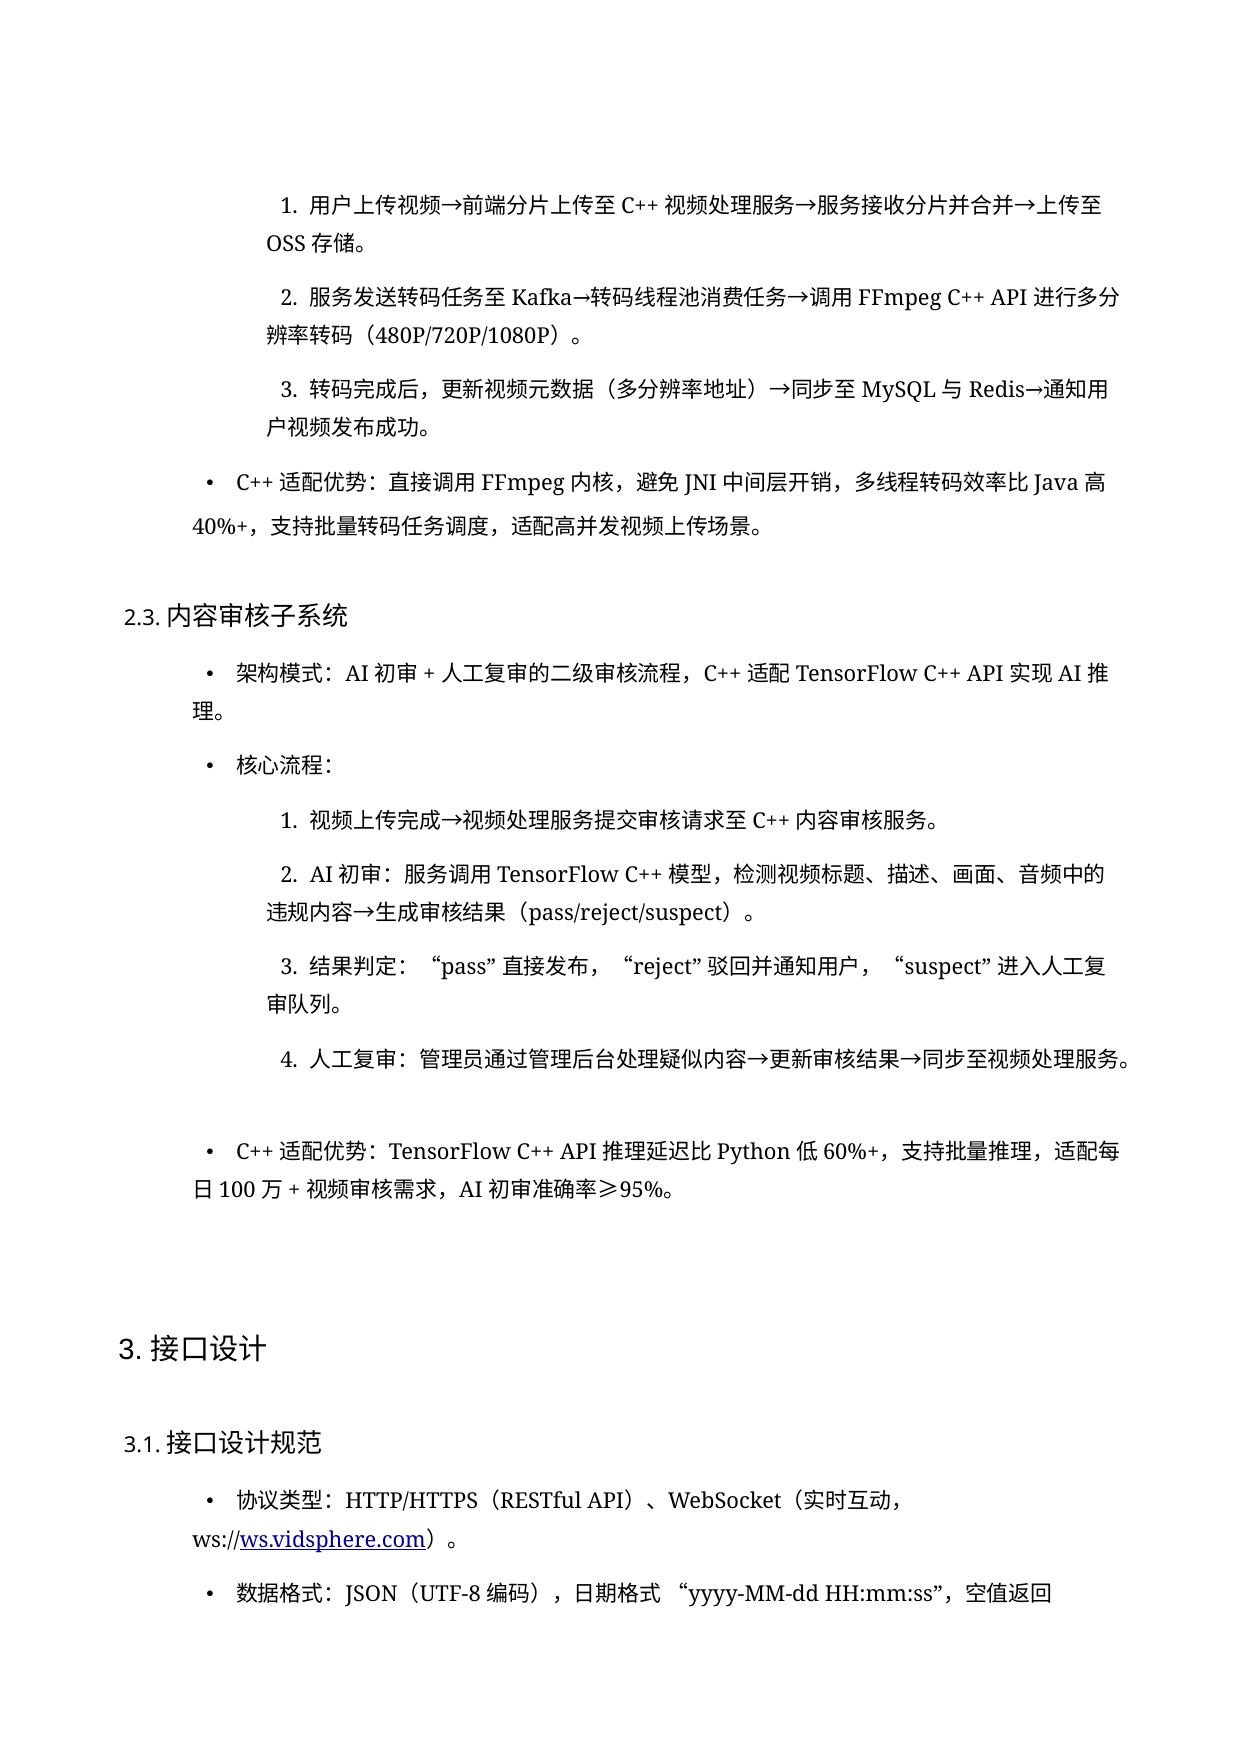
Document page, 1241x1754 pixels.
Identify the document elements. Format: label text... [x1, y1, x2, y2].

list 数据格式：JSON（UTF-8 编码），日期格式 “yyyy-MM-dd HH:mm:ss”，空值返回 [162, 1576, 1122, 1608]
list 视频上传完成→视频处理服务提交审核请求至 C++ 内容审核服务。 [236, 803, 1122, 834]
list 转码完成后，更新视频元数据（多分辨率地址）→同步至 MySQL 与 Redis→通知用户视频发布成功。 [236, 372, 1122, 442]
list 人工复审：管理员通过管理后台处理疑似内容→更新审核结果→同步至视频处理服务。 [236, 1042, 1122, 1111]
list AI 初审：服务调用 TensorFlow C++ 模型，检测视频标题、描述、画面、音频中的违规内容→生成审核结果（pass/reject/suspect）。 [236, 857, 1122, 927]
list 核心流程： [162, 748, 1122, 780]
list 用户上传视频→前端分片上传至 C++ 视频处理服务→服务接收分片并合并→上传至 OSS 存储。 [236, 188, 1122, 257]
list 架构模式：AI 初审 + 人工复审的二级审核流程，C++ 适配 TensorFlow C++ API 实现 AI 推理。 [162, 656, 1122, 726]
list 协议类型：HTTP/HTTPS（RESTful API）、WebSocket（实时互动，ws://ws.vidsphere.com）。 [162, 1483, 1122, 1553]
list 服务发送转码任务至 Kafka→转码线程池消费任务→调用 FFmpeg C++ API 进行多分辨率转码（480P/720P/1080P）。 [236, 280, 1122, 350]
list 结果判定：“pass” 直接发布，“reject” 驳回并通知用户，“suspect” 进入人工复审队列。 [236, 949, 1122, 1019]
list C++ 适配优势：TensorFlow C++ API 推理延迟比 Python 低 60%+，支持批量推理，适配每日 100 万 + 视频审核需求，AI 初审准确率≥95%。 [162, 1134, 1122, 1203]
list C++ 适配优势：直接调用 FFmpeg 内核，避免 JNI 中间层开销，多线程转码效率比 Java 高 40%+，支持批量转码任务调度，适配高并发视频上传场景。 [162, 464, 1122, 542]
subtitle 接口设计规范 [118, 1422, 1122, 1460]
subtitle 接口设计 [118, 1326, 1122, 1368]
subtitle 内容审核子系统 [118, 595, 1122, 632]
